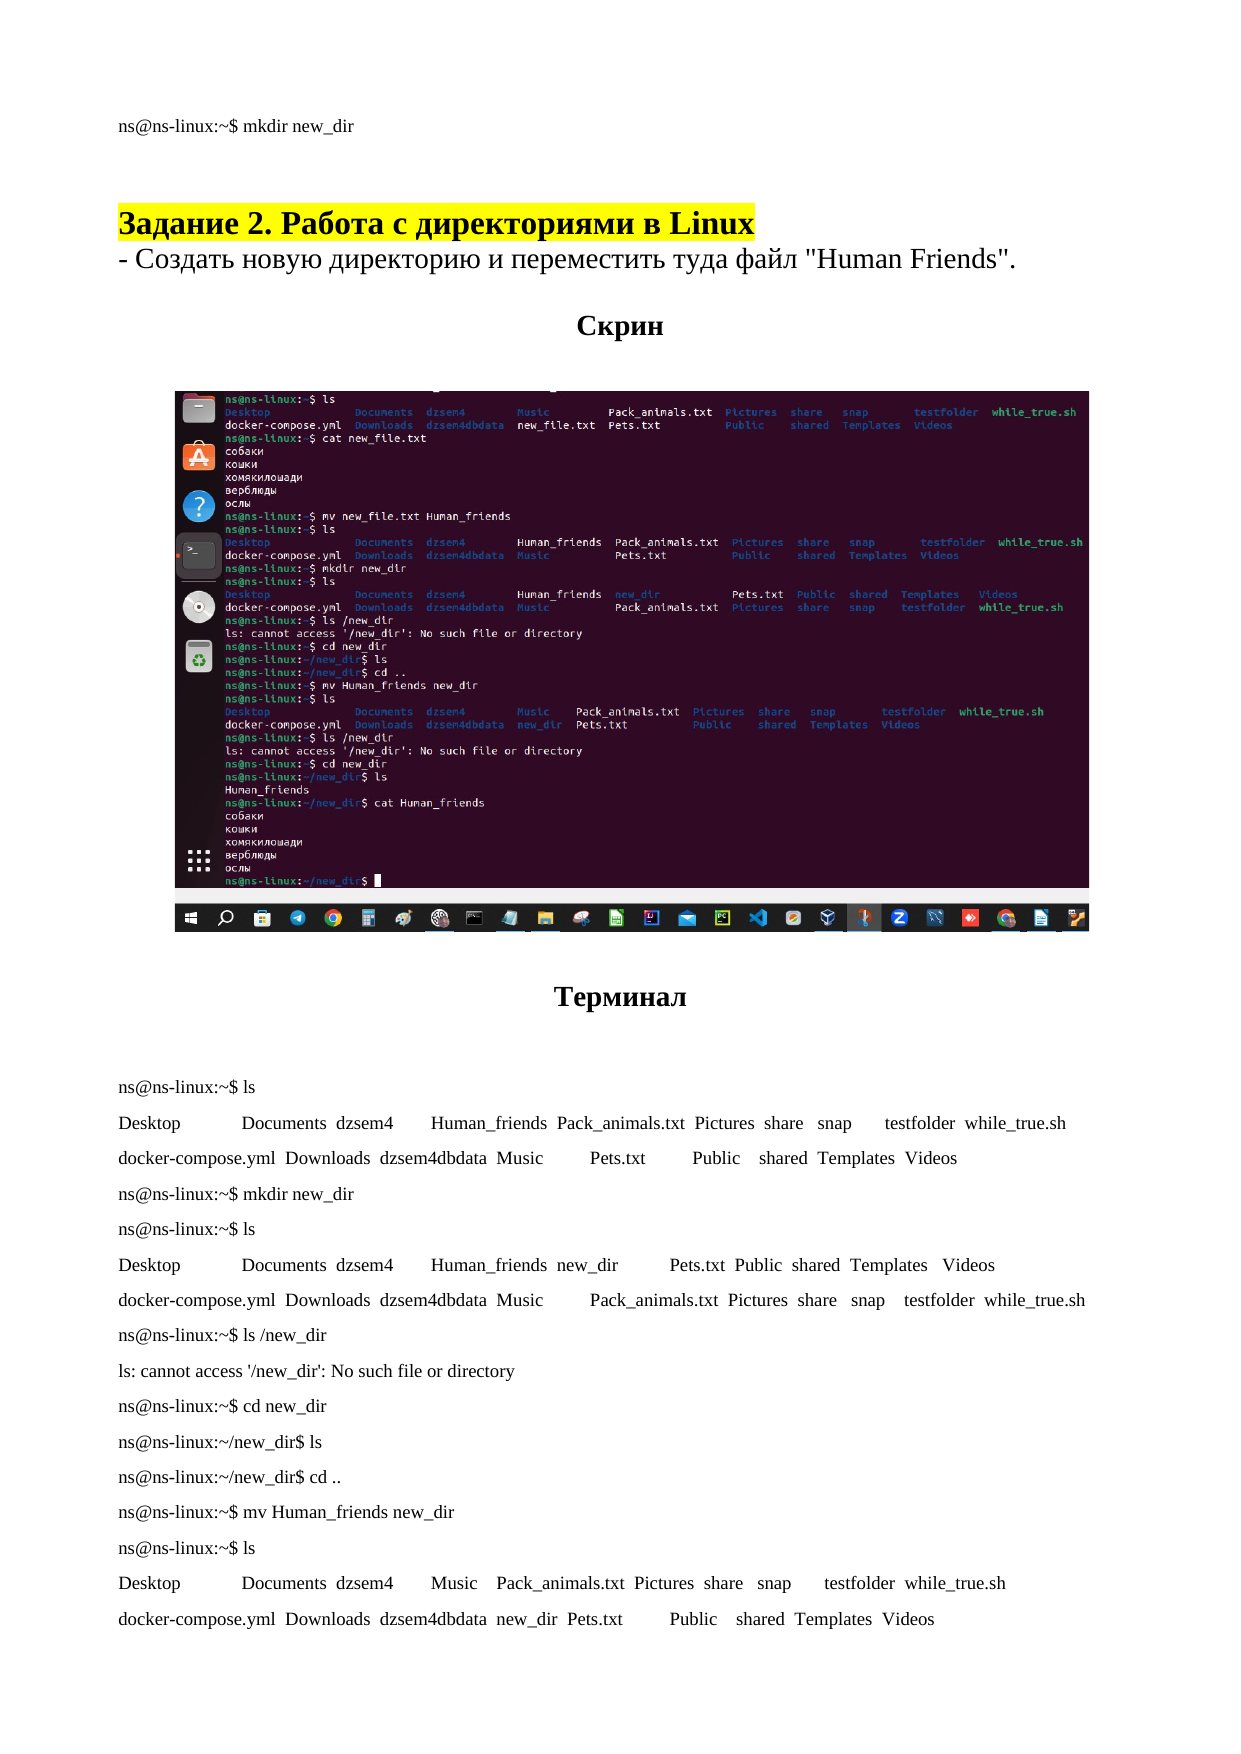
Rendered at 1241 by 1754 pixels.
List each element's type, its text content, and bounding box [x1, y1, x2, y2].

text ls: cannot access '/new_dir': No such file or directory [118, 1363, 1122, 1381]
text ns@ns-linux:~$ mkdir new_dir [118, 1186, 1122, 1204]
text docker-compose.yml Downloads dzsem4dbdata Music Pack_animals.txt Pictures share snap testfolder while_true.sh [118, 1292, 1122, 1310]
text Desktop Documents dzsem4 Human_friends new_dir Pets.txt Public shared Templates Videos [118, 1257, 1122, 1274]
text ns@ns-linux:~$ ls [118, 1080, 1122, 1097]
text Desktop Documents dzsem4 Music Pack_animals.txt Pictures share snap testfolder while_true.sh [118, 1576, 1122, 1593]
picture [174, 391, 1090, 932]
text ns@ns-linux:~$ ls [118, 1540, 1122, 1558]
text docker-compose.yml Downloads dzsem4dbdata new_dir Pets.txt Public shared Templates Videos [118, 1611, 1122, 1629]
text Desktop Documents dzsem4 Human_friends Pack_animals.txt Pictures share snap testfolder while_true.sh [118, 1115, 1122, 1133]
text ns@ns-linux:~/new_dir$ cd .. [118, 1469, 1122, 1487]
text ns@ns-linux:~$ ls /new_dir [118, 1328, 1122, 1345]
text ns@ns-linux:~$ mkdir new_dir [118, 118, 1122, 136]
text docker-compose.yml Downloads dzsem4dbdata Music Pets.txt Public shared Templates Videos [118, 1151, 1122, 1168]
text ns@ns-linux:~$ cd new_dir [118, 1398, 1122, 1416]
text ns@ns-linux:~/new_dir$ ls [118, 1434, 1122, 1452]
text Терминал [118, 979, 1122, 1013]
text ns@ns-linux:~$ mv Human_friends new_dir [118, 1505, 1122, 1522]
text ns@ns-linux:~$ ls [118, 1221, 1122, 1239]
text Скрин [118, 308, 1122, 342]
text Задание 2. Работа с директориями в Linux [118, 203, 1122, 241]
text - Создать новую директорию и переместить туда файл "Human Friends". [118, 241, 1122, 275]
